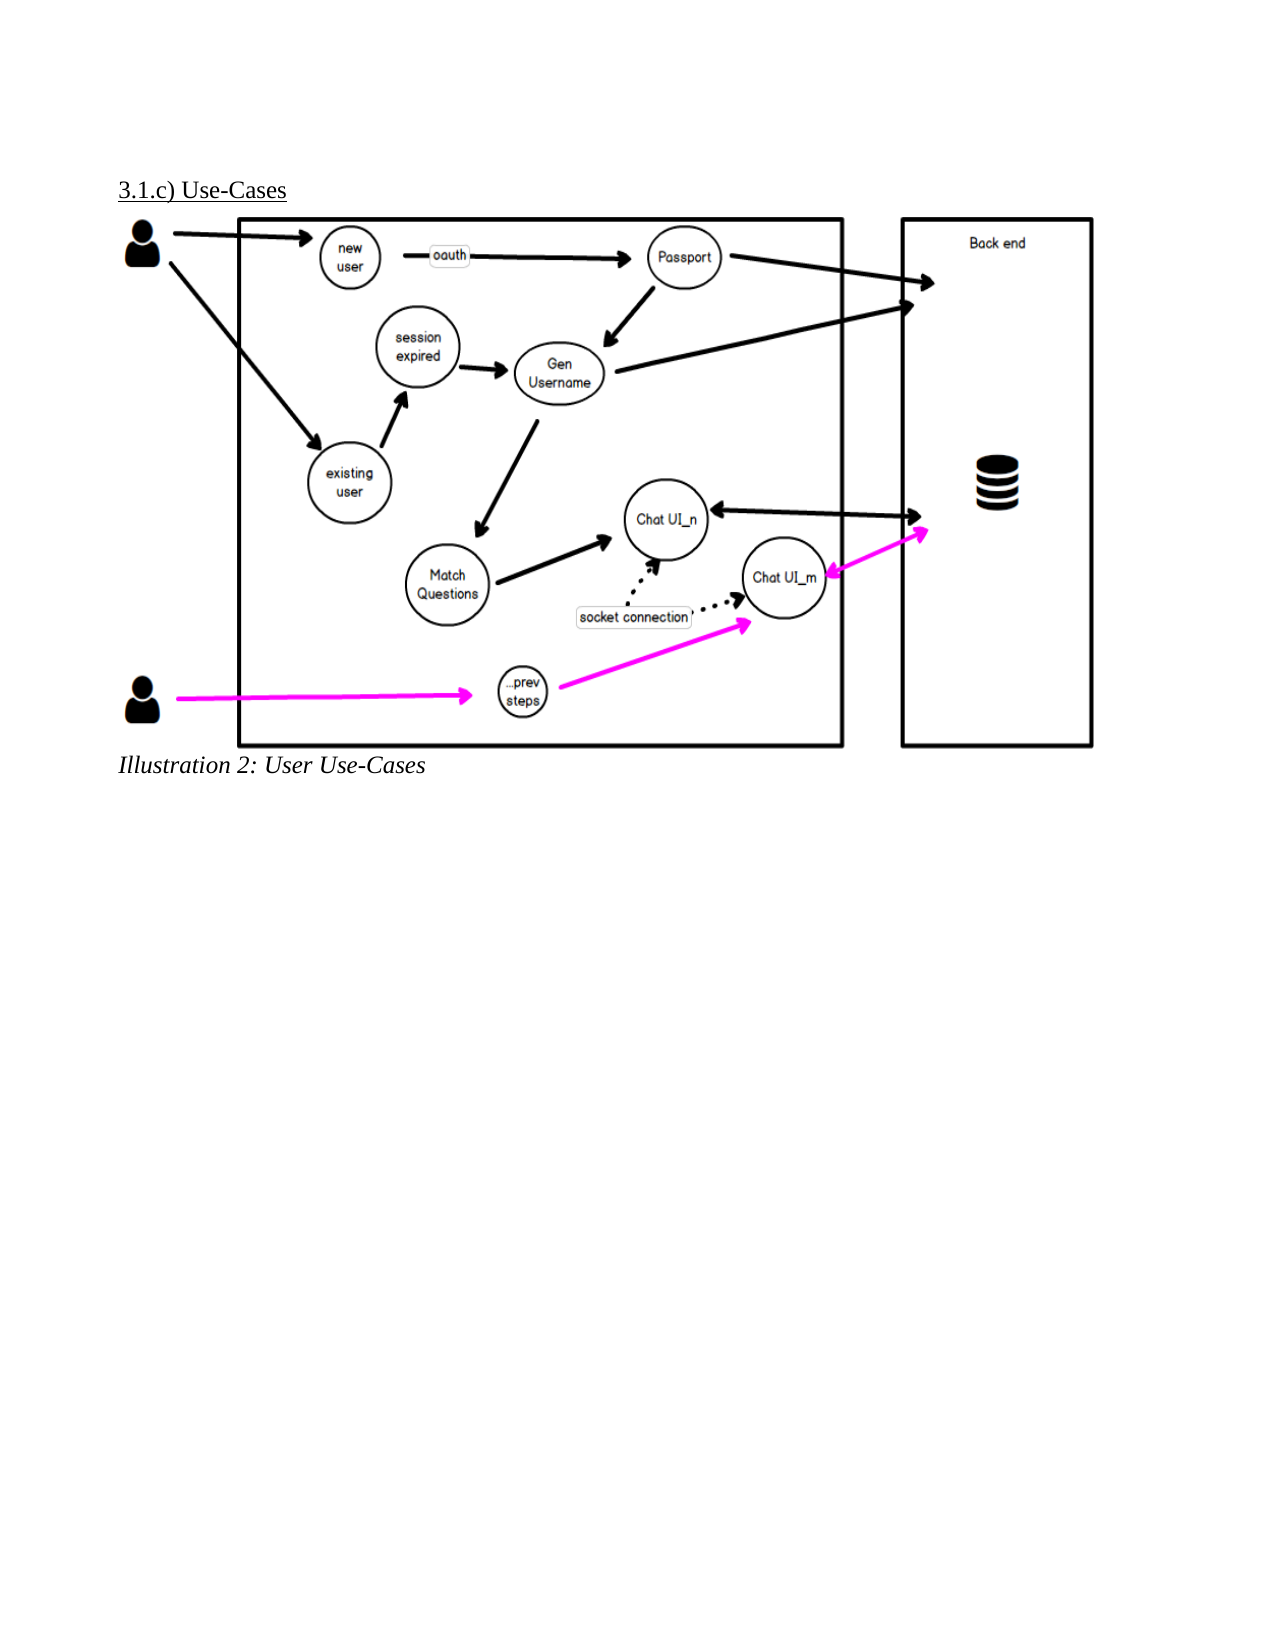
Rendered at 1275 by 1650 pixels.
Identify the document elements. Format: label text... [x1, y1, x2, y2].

text 3.1.c) Use-Cases [118, 176, 1157, 204]
picture [118, 216, 1095, 750]
text Illustration 2: User Use-Cases [118, 217, 1157, 778]
